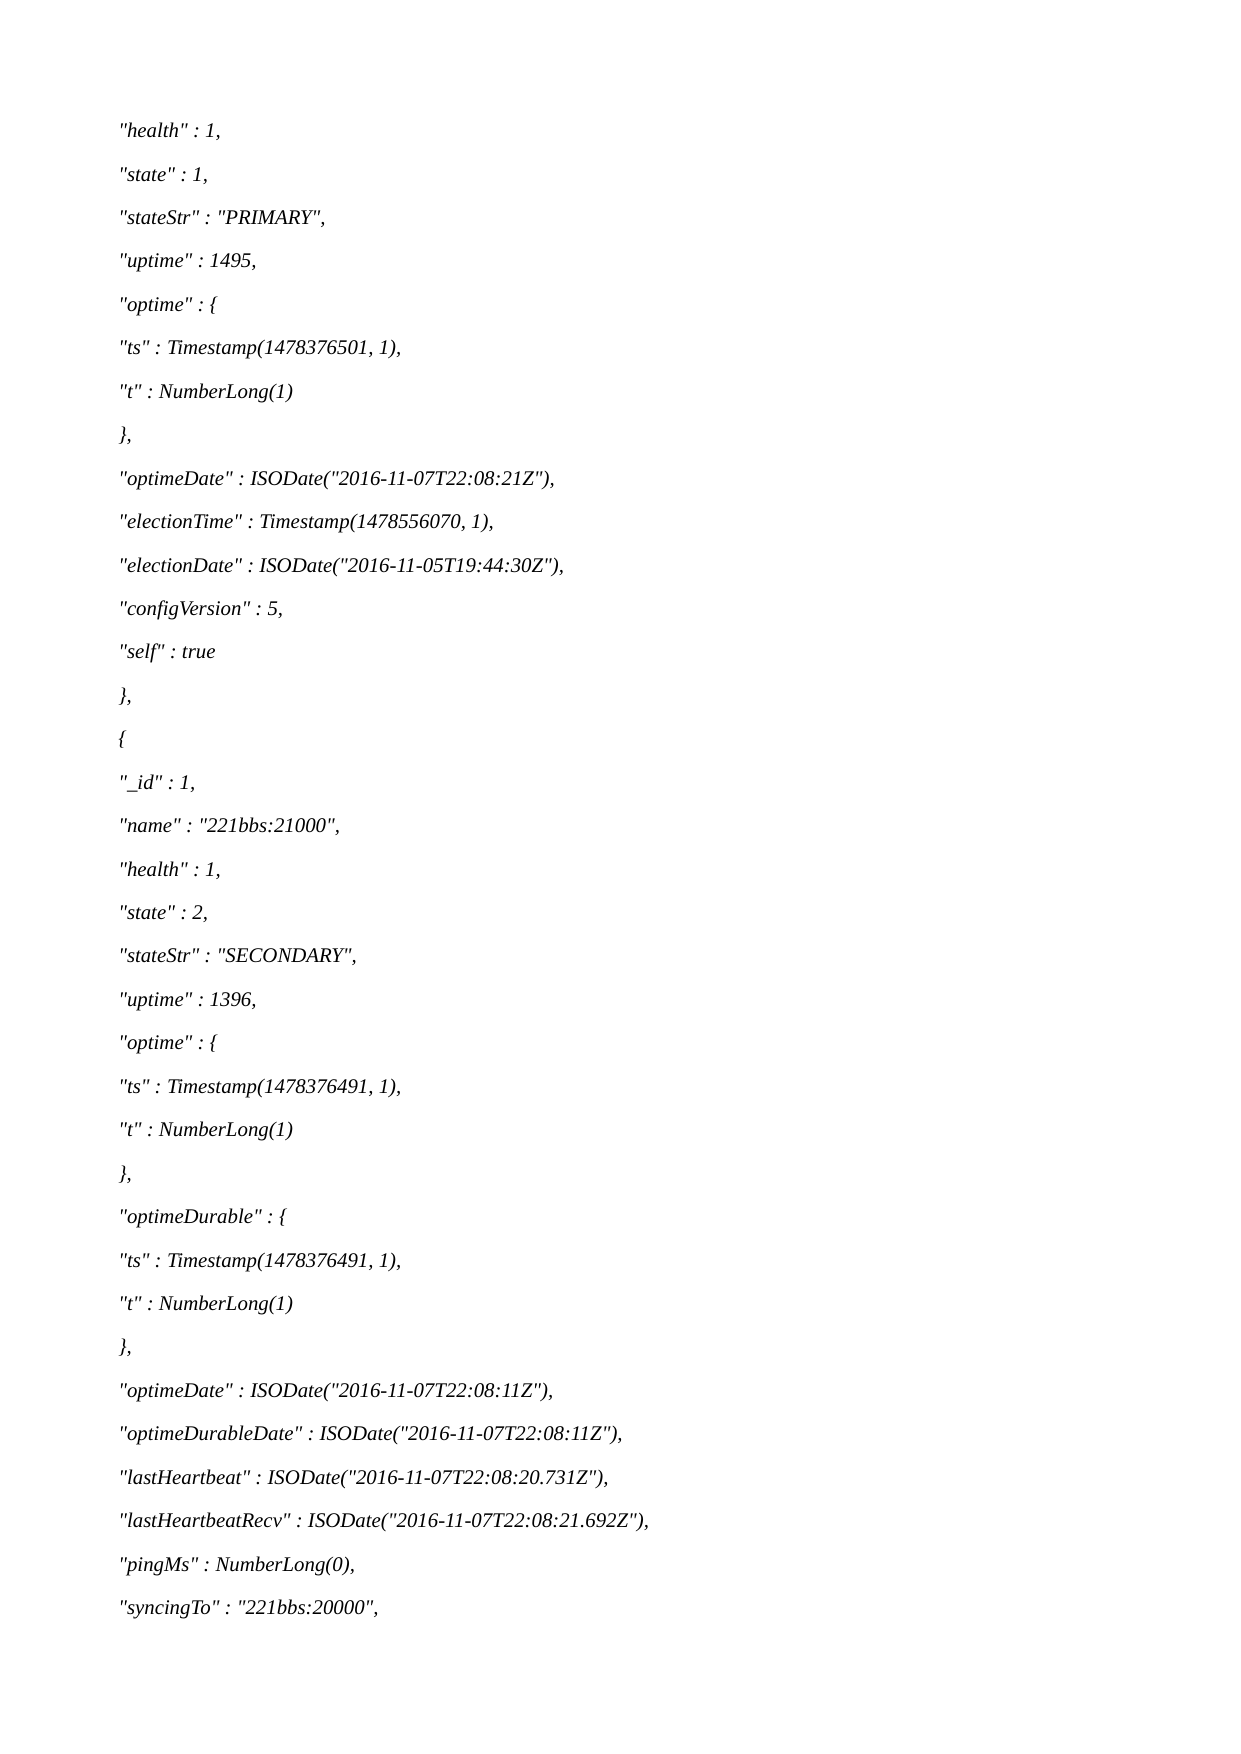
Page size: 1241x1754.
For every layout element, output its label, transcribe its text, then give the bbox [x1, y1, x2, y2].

text "configVersion" : 5, [118, 596, 1122, 620]
text "optime" : { [118, 292, 1122, 316]
text "ts" : Timestamp(1478376491, 1), [118, 1074, 1122, 1098]
text "uptime" : 1396, [118, 987, 1122, 1011]
text "optimeDurableDate" : ISODate("2016-11-07T22:08:11Z"), [118, 1421, 1122, 1445]
text "t" : NumberLong(1) [118, 379, 1122, 403]
text "electionDate" : ISODate("2016-11-05T19:44:30Z"), [118, 552, 1122, 577]
text "state" : 2, [118, 900, 1122, 924]
text "name" : "221bbs:21000", [118, 813, 1122, 837]
text "_id" : 1, [118, 770, 1122, 794]
text }, [118, 1161, 1122, 1185]
text }, [118, 1334, 1122, 1358]
text "syncingTo" : "221bbs:20000", [118, 1595, 1122, 1619]
text "optimeDate" : ISODate("2016-11-07T22:08:21Z"), [118, 466, 1122, 490]
text "self" : true [118, 639, 1122, 663]
text "state" : 1, [118, 162, 1122, 186]
text "health" : 1, [118, 857, 1122, 881]
text "uptime" : 1495, [118, 248, 1122, 272]
text "lastHeartbeat" : ISODate("2016-11-07T22:08:20.731Z"), [118, 1465, 1122, 1489]
text "ts" : Timestamp(1478376491, 1), [118, 1247, 1122, 1272]
text "optime" : { [118, 1030, 1122, 1054]
text "stateStr" : "PRIMARY", [118, 205, 1122, 229]
text }, [118, 422, 1122, 446]
text "stateStr" : "SECONDARY", [118, 943, 1122, 967]
text "t" : NumberLong(1) [118, 1291, 1122, 1315]
text "health" : 1, [118, 118, 1122, 142]
text "optimeDate" : ISODate("2016-11-07T22:08:11Z"), [118, 1378, 1122, 1402]
text }, [118, 683, 1122, 707]
text "ts" : Timestamp(1478376501, 1), [118, 335, 1122, 359]
text "pingMs" : NumberLong(0), [118, 1552, 1122, 1576]
text "electionTime" : Timestamp(1478556070, 1), [118, 509, 1122, 533]
text "t" : NumberLong(1) [118, 1117, 1122, 1141]
text { [118, 726, 1122, 750]
text "optimeDurable" : { [118, 1204, 1122, 1228]
text "lastHeartbeatRecv" : ISODate("2016-11-07T22:08:21.692Z"), [118, 1508, 1122, 1532]
